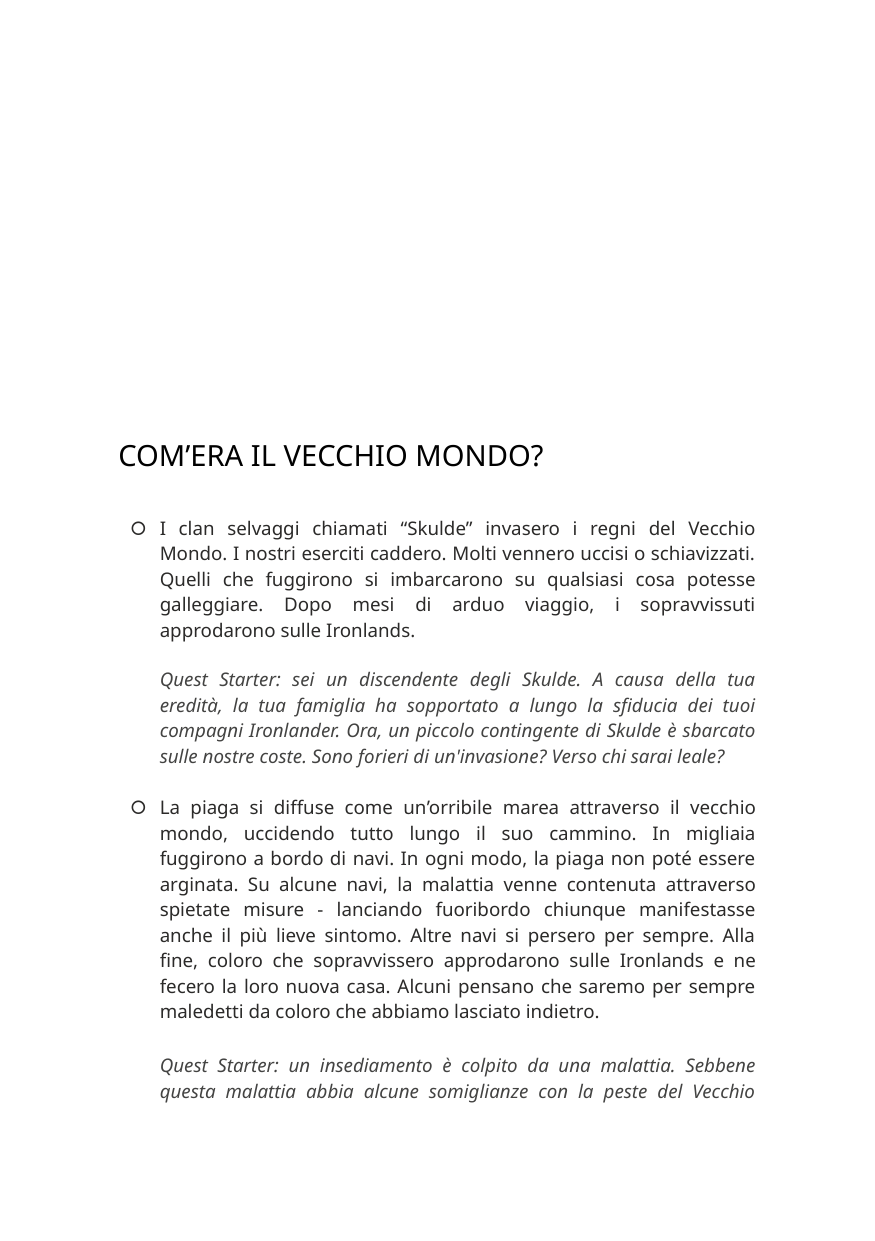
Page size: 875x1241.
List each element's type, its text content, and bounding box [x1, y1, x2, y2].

text COM’ERA IL VECCHIO MONDO? [118, 436, 756, 475]
text Quest Starter: sei un discendente degli Skulde. A causa della tua eredità, la tua famiglia ha sopportato a lungo la sfiducia dei tuoi compagni Ironlander. Ora, un piccolo contingente di Skulde è sbarcato sulle nostre coste. Sono forieri di un'invasione? Verso chi sarai leale? [159, 667, 756, 769]
list La piaga si diffuse come un’orribile marea attraverso il vecchio mondo, uccidendo tutto lungo il suo cammino. In migliaia fuggirono a bordo di navi. In ogni modo, la piaga non poté essere arginata. Su alcune navi, la malattia venne contenuta attraverso spietate misure - lanciando fuoribordo chiunque manifestasse anche il più lieve sintomo. Altre navi si persero per sempre. Alla fine, coloro che sopravvissero approdarono sulle Ironlands e ne fecero la loro nuova casa. Alcuni pensano che saremo per sempre maledetti da coloro che abbiamo lasciato indietro. [130, 794, 756, 1024]
list I clan selvaggi chiamati “Skulde” invasero i regni del Vecchio Mondo. I nostri eserciti caddero. Molti vennero uccisi o schiavizzati. Quelli che fuggirono si imbarcarono su qualsiasi cosa potesse galleggiare. Dopo mesi di arduo viaggio, i sopravvissuti approdarono sulle Ironlands. [130, 515, 756, 643]
text Quest Starter: un insediamento è colpito da una malattia. Sebbene questa malattia abbia alcune somiglianze con la peste del Vecchio [159, 1052, 756, 1103]
